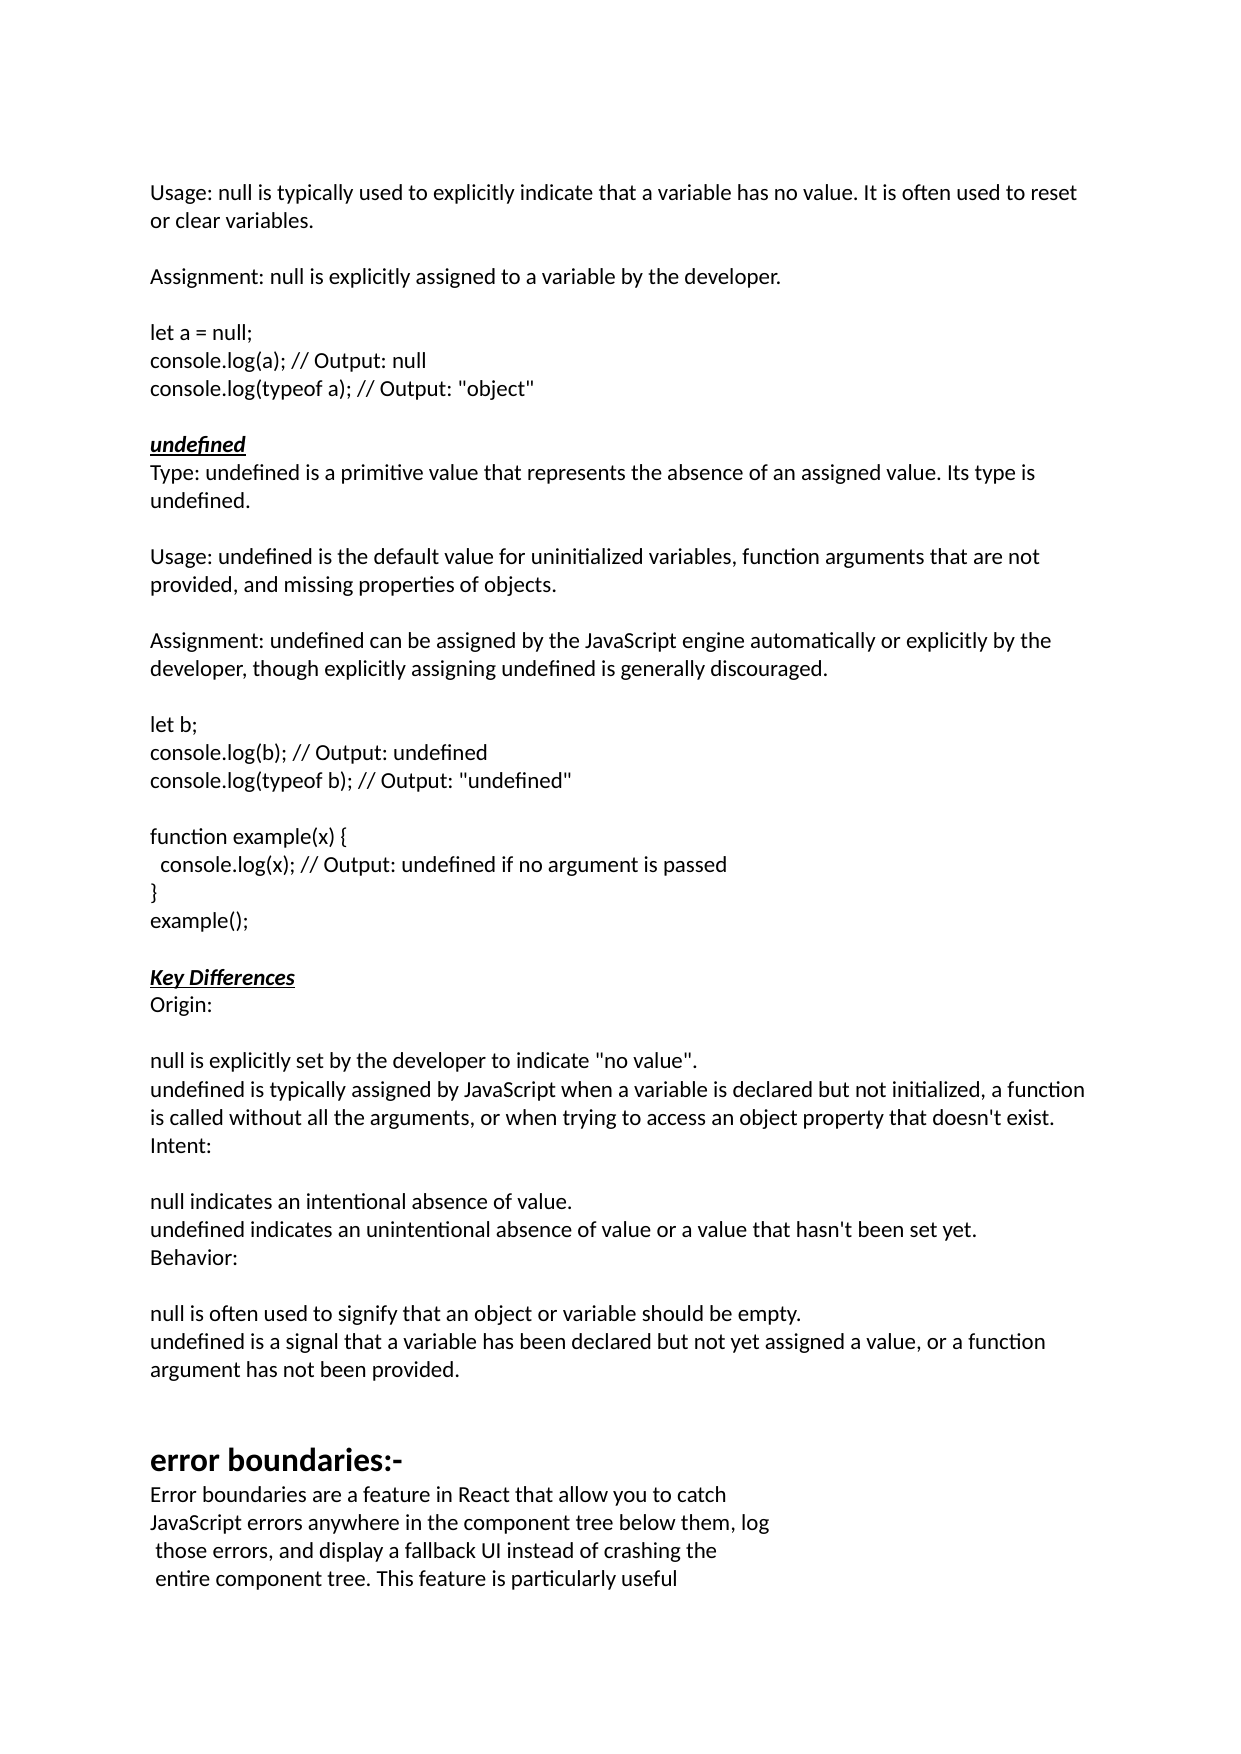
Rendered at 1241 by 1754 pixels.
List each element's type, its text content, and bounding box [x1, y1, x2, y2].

text } [150, 878, 1090, 907]
text error boundaries:- [150, 1439, 1090, 1480]
text let a = null; [150, 318, 1090, 346]
text console.log(typeof b); // Output: "undefined" [150, 766, 1090, 794]
text Usage: undefined is the default value for uninitialized variables, function arguments that are not provided, and missing properties of objects. [150, 542, 1090, 598]
text entire component tree. This feature is particularly useful [150, 1564, 1090, 1592]
text those errors, and display a fallback UI instead of crashing the [150, 1536, 1090, 1564]
text null is explicitly set by the developer to indicate "no value". [150, 1047, 1090, 1075]
text Assignment: null is explicitly assigned to a variable by the developer. [150, 262, 1090, 290]
text undefined is typically assigned by JavaScript when a variable is declared but not initialized, a function is called without all the arguments, or when trying to access an object property that doesn't exist. [150, 1075, 1090, 1131]
text null indicates an intentional absence of value. [150, 1187, 1090, 1215]
text undefined indicates an unintentional absence of value or a value that hasn't been set yet. [150, 1215, 1090, 1243]
text console.log(b); // Output: undefined [150, 738, 1090, 766]
text undefined is a signal that a variable has been declared but not yet assigned a value, or a function argument has not been provided. [150, 1327, 1090, 1383]
text JavaScript errors anywhere in the component tree below them, log [150, 1508, 1090, 1536]
text Error boundaries are a feature in React that allow you to catch [150, 1480, 1090, 1508]
text let b; [150, 710, 1090, 738]
text null is often used to signify that an object or variable should be empty. [150, 1299, 1090, 1327]
text console.log(typeof a); // Output: "object" [150, 374, 1090, 402]
text console.log(a); // Output: null [150, 346, 1090, 374]
text Type: undefined is a primitive value that represents the absence of an assigned value. Its type is undefined. [150, 458, 1090, 514]
text undefined [150, 430, 1090, 458]
text console.log(x); // Output: undefined if no argument is passed [150, 851, 1090, 878]
text Key Differences [150, 963, 1090, 991]
text Behavior: [150, 1243, 1090, 1271]
text Assignment: undefined can be assigned by the JavaScript engine automatically or explicitly by the developer, though explicitly assigning undefined is generally discouraged. [150, 626, 1090, 682]
text Intent: [150, 1131, 1090, 1159]
text example(); [150, 907, 1090, 934]
text Origin: [150, 991, 1090, 1019]
text Usage: null is typically used to explicitly indicate that a variable has no value. It is often used to reset or clear variables. [150, 178, 1090, 234]
text function example(x) { [150, 822, 1090, 851]
